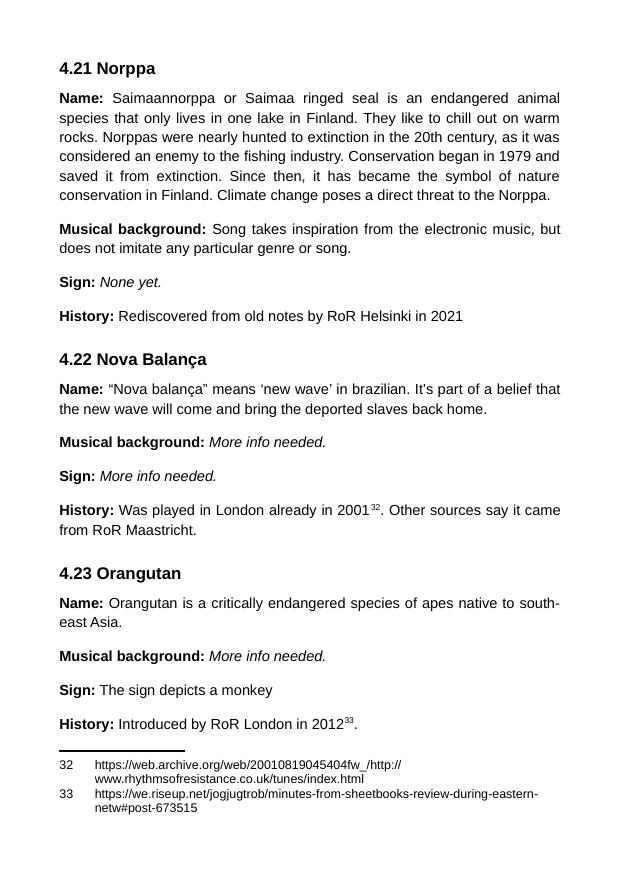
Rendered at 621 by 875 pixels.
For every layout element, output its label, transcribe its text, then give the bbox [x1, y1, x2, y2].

text Name: “Nova balança” means ‘new wave’ in brazilian. It’s part of a belief that the new wave will come and bring the deported slaves back home. [59, 381, 561, 417]
text https://we.riseup.net/jogjugtrob/minutes-from-sheetbooks-review-during-eastern-netw#post-673515 [59, 786, 561, 815]
text History: Rediscovered from old notes by RoR Helsinki in 2021 [59, 307, 561, 324]
text https://web.archive.org/web/20010819045404fw_/http://www.rhythmsofresistance.co.uk/tunes/index.html [59, 757, 561, 786]
text Name: Orangutan is a critically endangered species of apes native to south-east Asia. [59, 595, 561, 631]
text Sign: None yet. [59, 273, 561, 290]
text History: Introduced by RoR London in 2012. [59, 716, 561, 732]
subtitle Nova Balança [59, 350, 561, 369]
text Musical background: More info needed. [59, 434, 561, 451]
text Sign: More info needed. [59, 468, 561, 485]
text Musical background: Song takes inspiration from the electronic music, but does not imitate any particular genre or song. [59, 220, 561, 256]
text Sign: The sign depicts a monkey [59, 682, 561, 699]
subtitle Orangutan [59, 564, 561, 583]
text Name: Saimaannorppa or Saimaa ringed seal is an endangered animal species that only lives in one lake in Finland. They like to chill out on warm rocks. Norppas were nearly hunted to extinction in the 20th century, as it was considered an enemy to the fishing industry. Conservation began in 1979 and saved it from extinction. Since then, it has became the symbol of nature conservation in Finland. Climate change poses a direct threat to the Norppa. [59, 90, 561, 203]
text History: Was played in London already in 2001. Other sources say it came from RoR Maastricht. [59, 502, 561, 538]
subtitle Norppa [59, 59, 561, 78]
text Musical background: More info needed. [59, 648, 561, 665]
